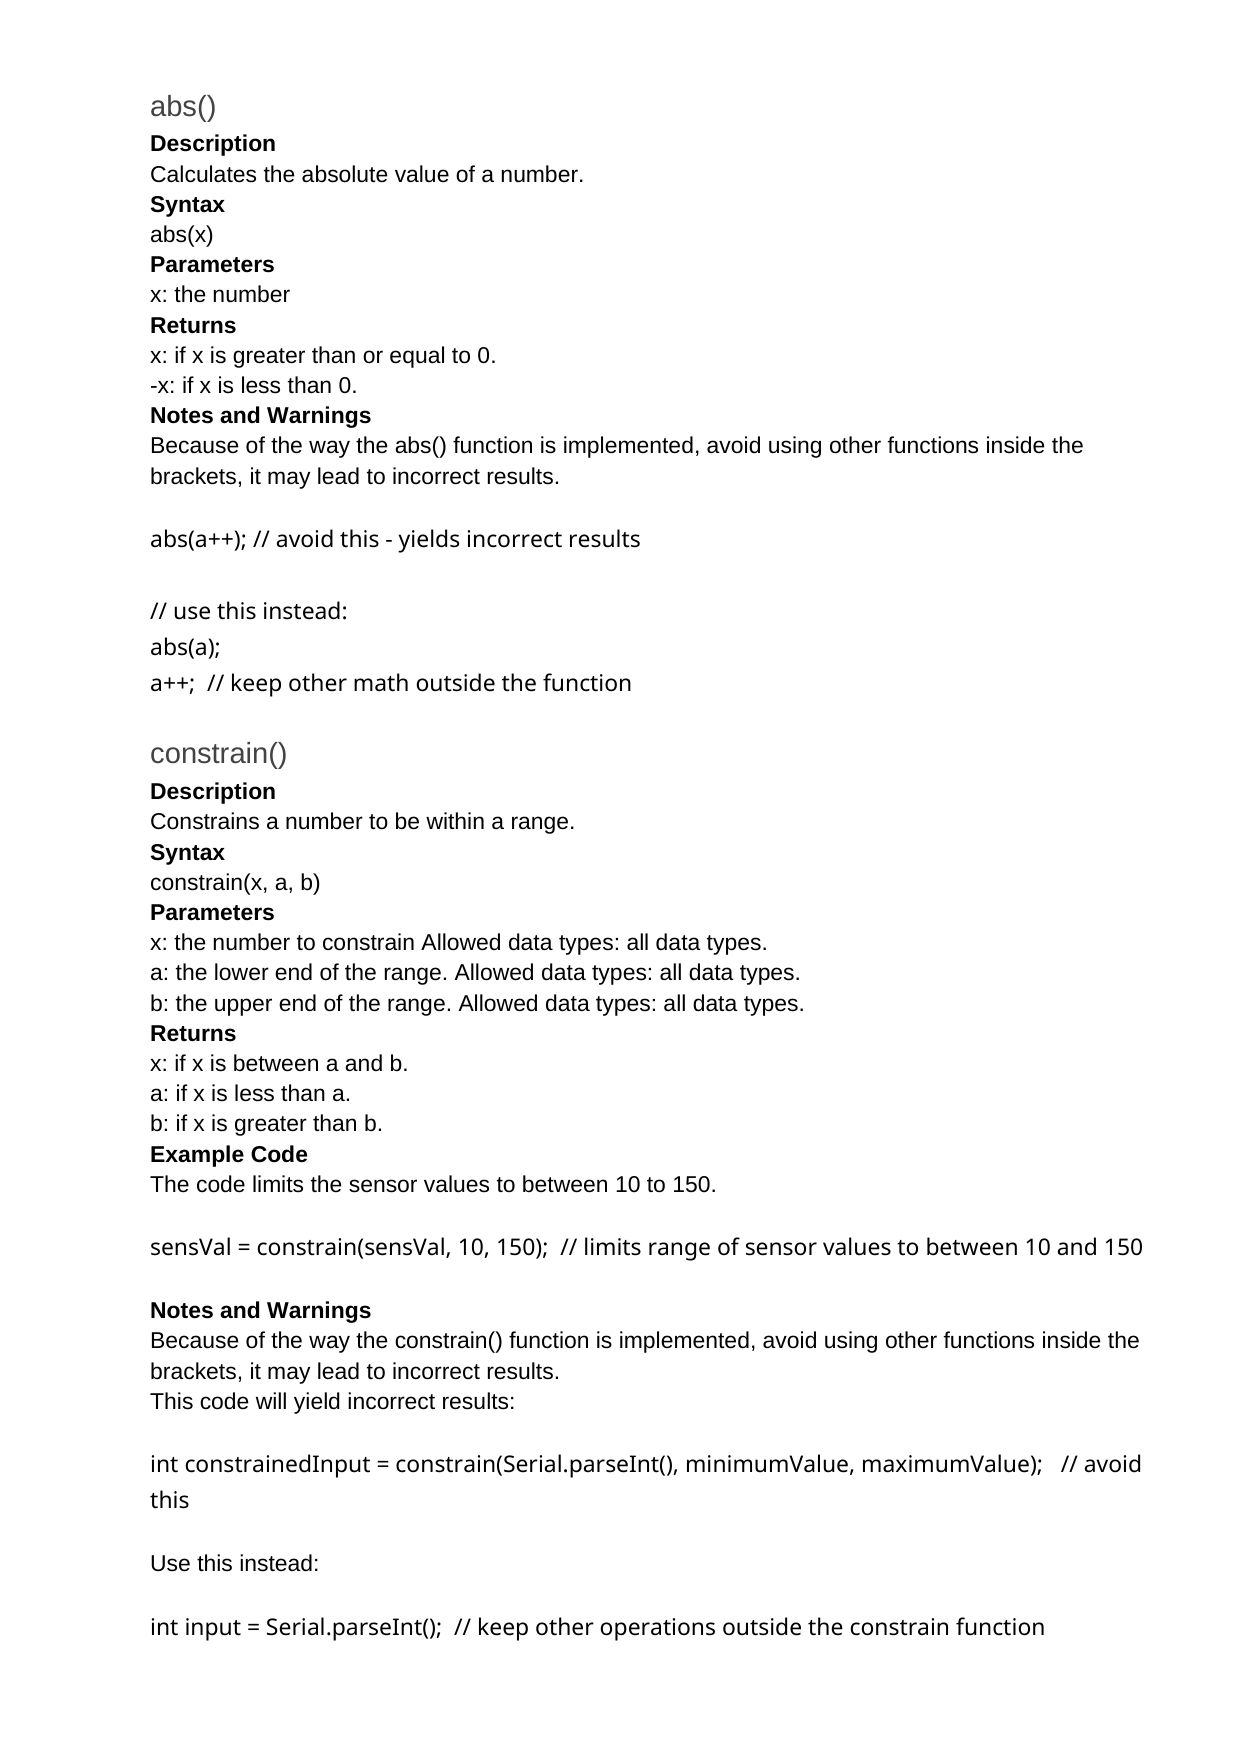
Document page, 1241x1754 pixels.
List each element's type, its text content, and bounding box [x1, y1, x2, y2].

text abs(a); [150, 631, 1152, 662]
text x: the number [150, 281, 1152, 308]
text Use this instead: [150, 1550, 1152, 1577]
text Because of the way the constrain() function is implemented, avoid using other functions inside the brackets, it may lead to incorrect results. [150, 1327, 1152, 1384]
text b: the upper end of the range. Allowed data types: all data types. [150, 989, 1152, 1016]
subtitle abs() [150, 88, 1152, 122]
text Description [150, 130, 1152, 157]
text x: if x is greater than or equal to 0. [150, 342, 1152, 368]
text a: if x is less than a. [150, 1080, 1152, 1106]
text b: if x is greater than b. [150, 1110, 1152, 1137]
text abs(a++); // avoid this - yields incorrect results [150, 523, 1152, 554]
text int input = Serial.parseInt(); // keep other operations outside the constrain function [150, 1611, 1152, 1642]
text a++; // keep other math outside the function [150, 667, 1152, 698]
text Calculates the absolute value of a number. [150, 161, 1152, 187]
text // use this instead: [150, 595, 1152, 626]
text constrain(x, a, b) [150, 869, 1152, 895]
text Parameters [150, 899, 1152, 925]
text This code will yield incorrect results: [150, 1388, 1152, 1414]
text a: the lower end of the range. Allowed data types: all data types. [150, 959, 1152, 986]
text Description [150, 778, 1152, 804]
text Syntax [150, 191, 1152, 217]
text sensVal = constrain(sensVal, 10, 150); // limits range of sensor values to between 10 and 150 [150, 1231, 1152, 1262]
text The code limits the sensor values to between 10 to 150. [150, 1171, 1152, 1197]
subtitle constrain() [150, 736, 1152, 770]
text x: the number to constrain Allowed data types: all data types. [150, 929, 1152, 955]
text Example Code [150, 1141, 1152, 1167]
text abs(x) [150, 221, 1152, 247]
text -x: if x is less than 0. [150, 372, 1152, 398]
text x: if x is between a and b. [150, 1050, 1152, 1076]
text Notes and Warnings [150, 402, 1152, 429]
text Returns [150, 312, 1152, 338]
text Constrains a number to be within a range. [150, 808, 1152, 834]
text Parameters [150, 251, 1152, 278]
text int constrainedInput = constrain(Serial.parseInt(), minimumValue, maximumValue); // avoid this [150, 1448, 1152, 1516]
text Returns [150, 1020, 1152, 1046]
text Notes and Warnings [150, 1297, 1152, 1324]
text Because of the way the abs() function is implemented, avoid using other functions inside the brackets, it may lead to incorrect results. [150, 432, 1152, 489]
text Syntax [150, 838, 1152, 865]
